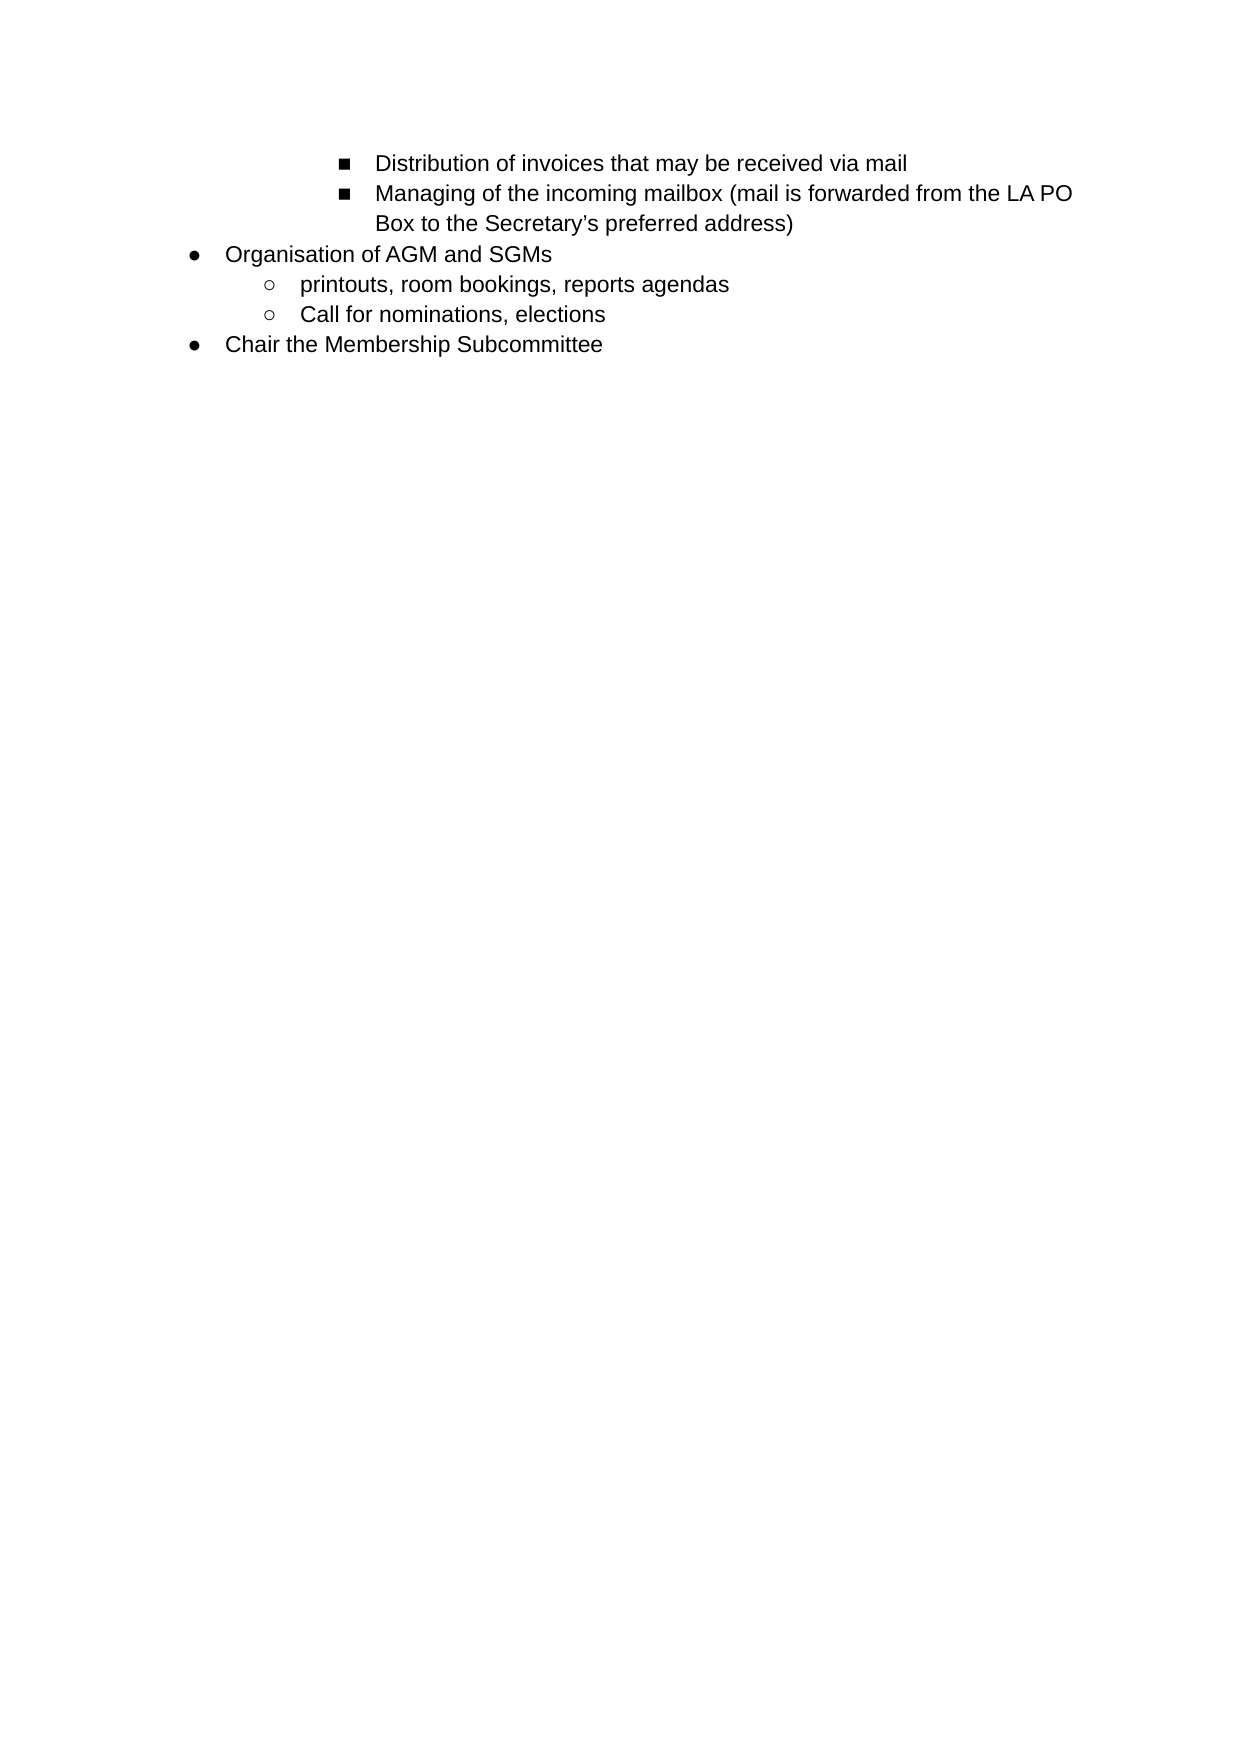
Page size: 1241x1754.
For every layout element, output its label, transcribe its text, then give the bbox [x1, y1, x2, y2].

list Organisation of AGM and SGMs [187, 241, 1090, 267]
list Chair the Membership Subcommittee [187, 331, 1090, 358]
list Call for nominations, elections [262, 301, 1090, 327]
list printouts, room bookings, reports agendas [262, 271, 1090, 297]
list Managing of the incoming mailbox (mail is forwarded from the LA PO Box to the Secretary’s preferred address) [337, 180, 1090, 237]
list Distribution of invoices that may be received via mail [337, 150, 1090, 176]
